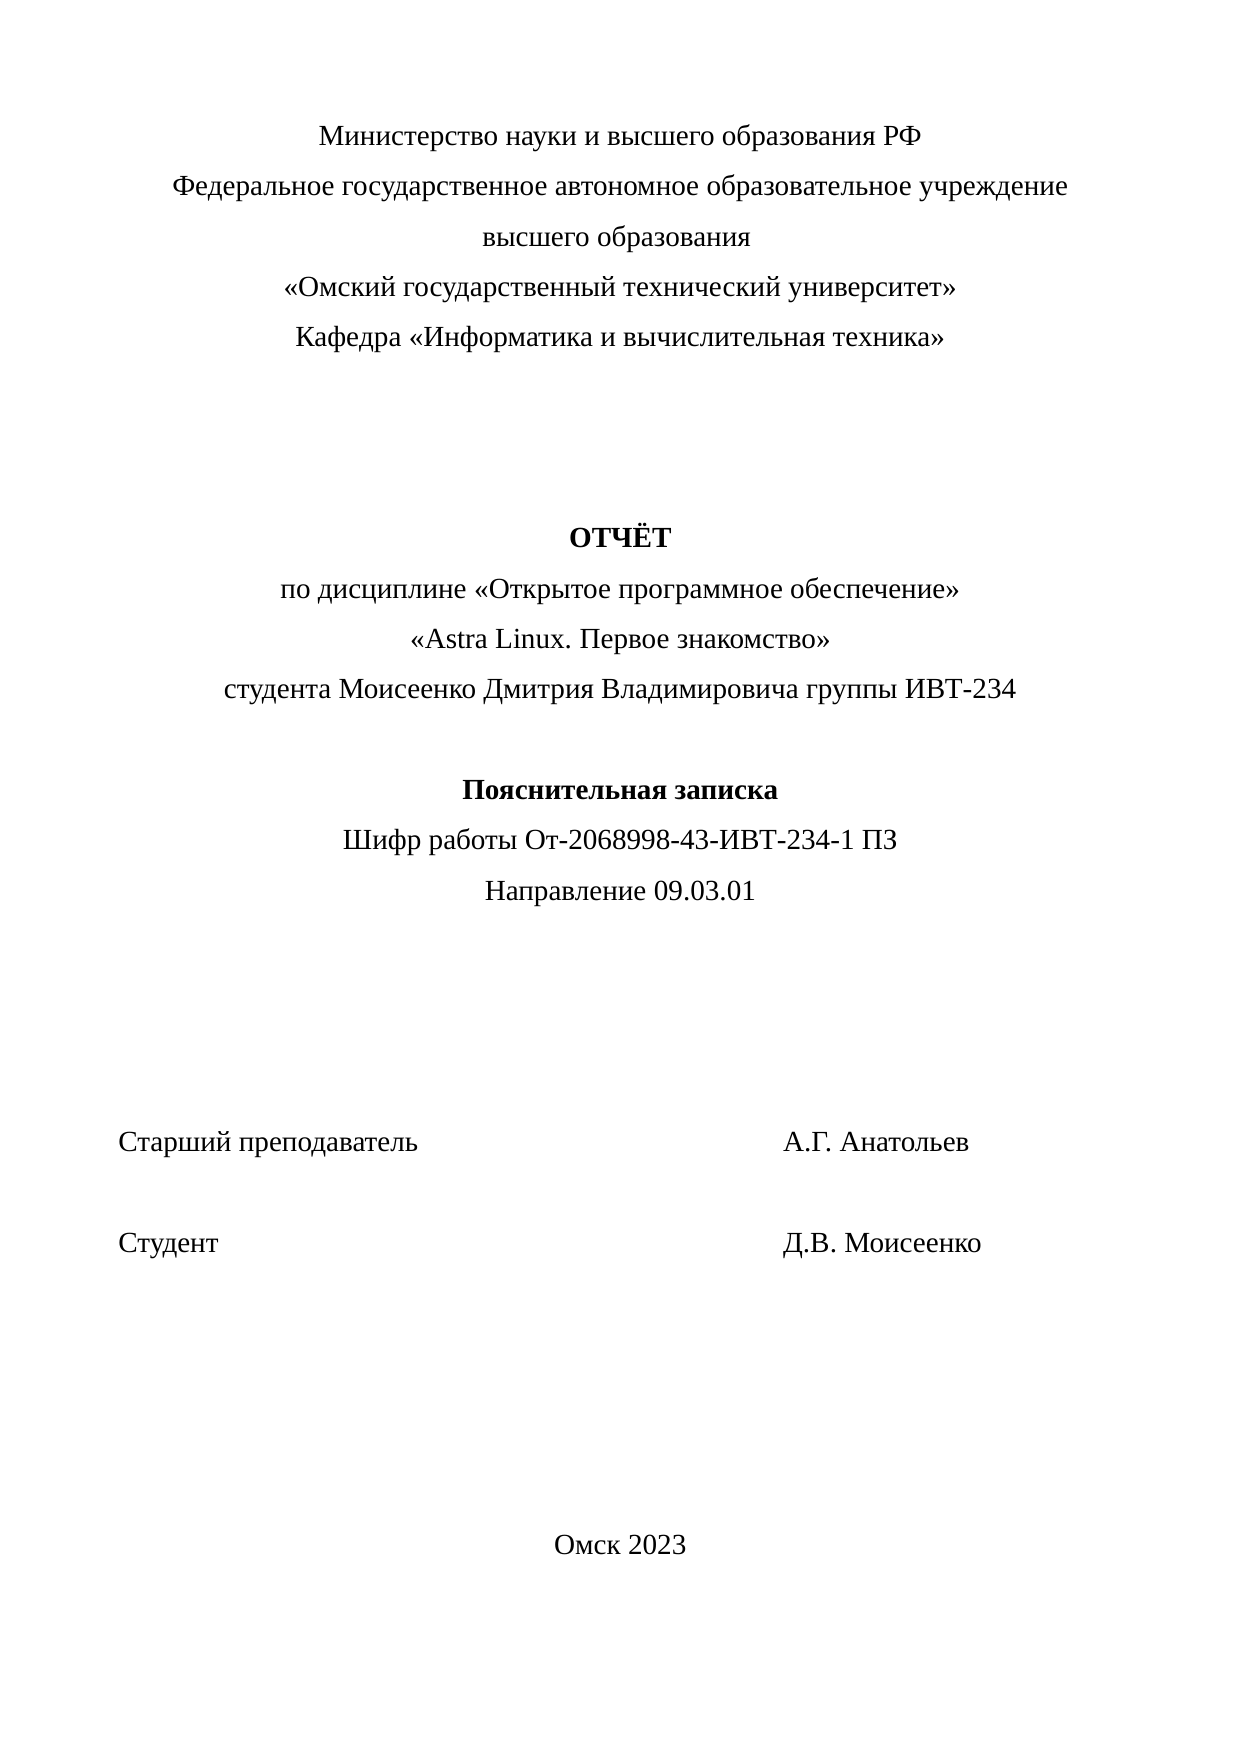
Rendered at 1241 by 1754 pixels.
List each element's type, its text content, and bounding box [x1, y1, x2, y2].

text студента Моисеенко Дмитрия Владимировича группы ИВТ-234 [118, 672, 1122, 705]
text ОТЧЁТ [118, 521, 1122, 554]
text по дисциплине «Открытое программное обеспечение» [118, 571, 1122, 604]
text Направление 09.03.01 [118, 873, 1122, 906]
text Кафедра «Информатика и вычислительная техника» [118, 319, 1122, 353]
text Студент Д.В. Моисеенко [118, 1225, 1122, 1258]
text «Astra Linux. Первое знакомство» [118, 621, 1122, 655]
text Шифр работы От-2068998-43-ИВТ-234-1 ПЗ [118, 822, 1122, 856]
text «Омский государственный технический университет» [118, 269, 1122, 303]
text Омск 2023 [118, 1527, 1122, 1560]
text Пояснительная записка [118, 772, 1122, 806]
text Старший преподаватель А.Г. Анатольев [118, 1124, 1122, 1158]
text Федеральное государственное автономное образовательное учреждение высшего образования [118, 168, 1122, 252]
text Министерство науки и высшего образования РФ [118, 118, 1122, 152]
